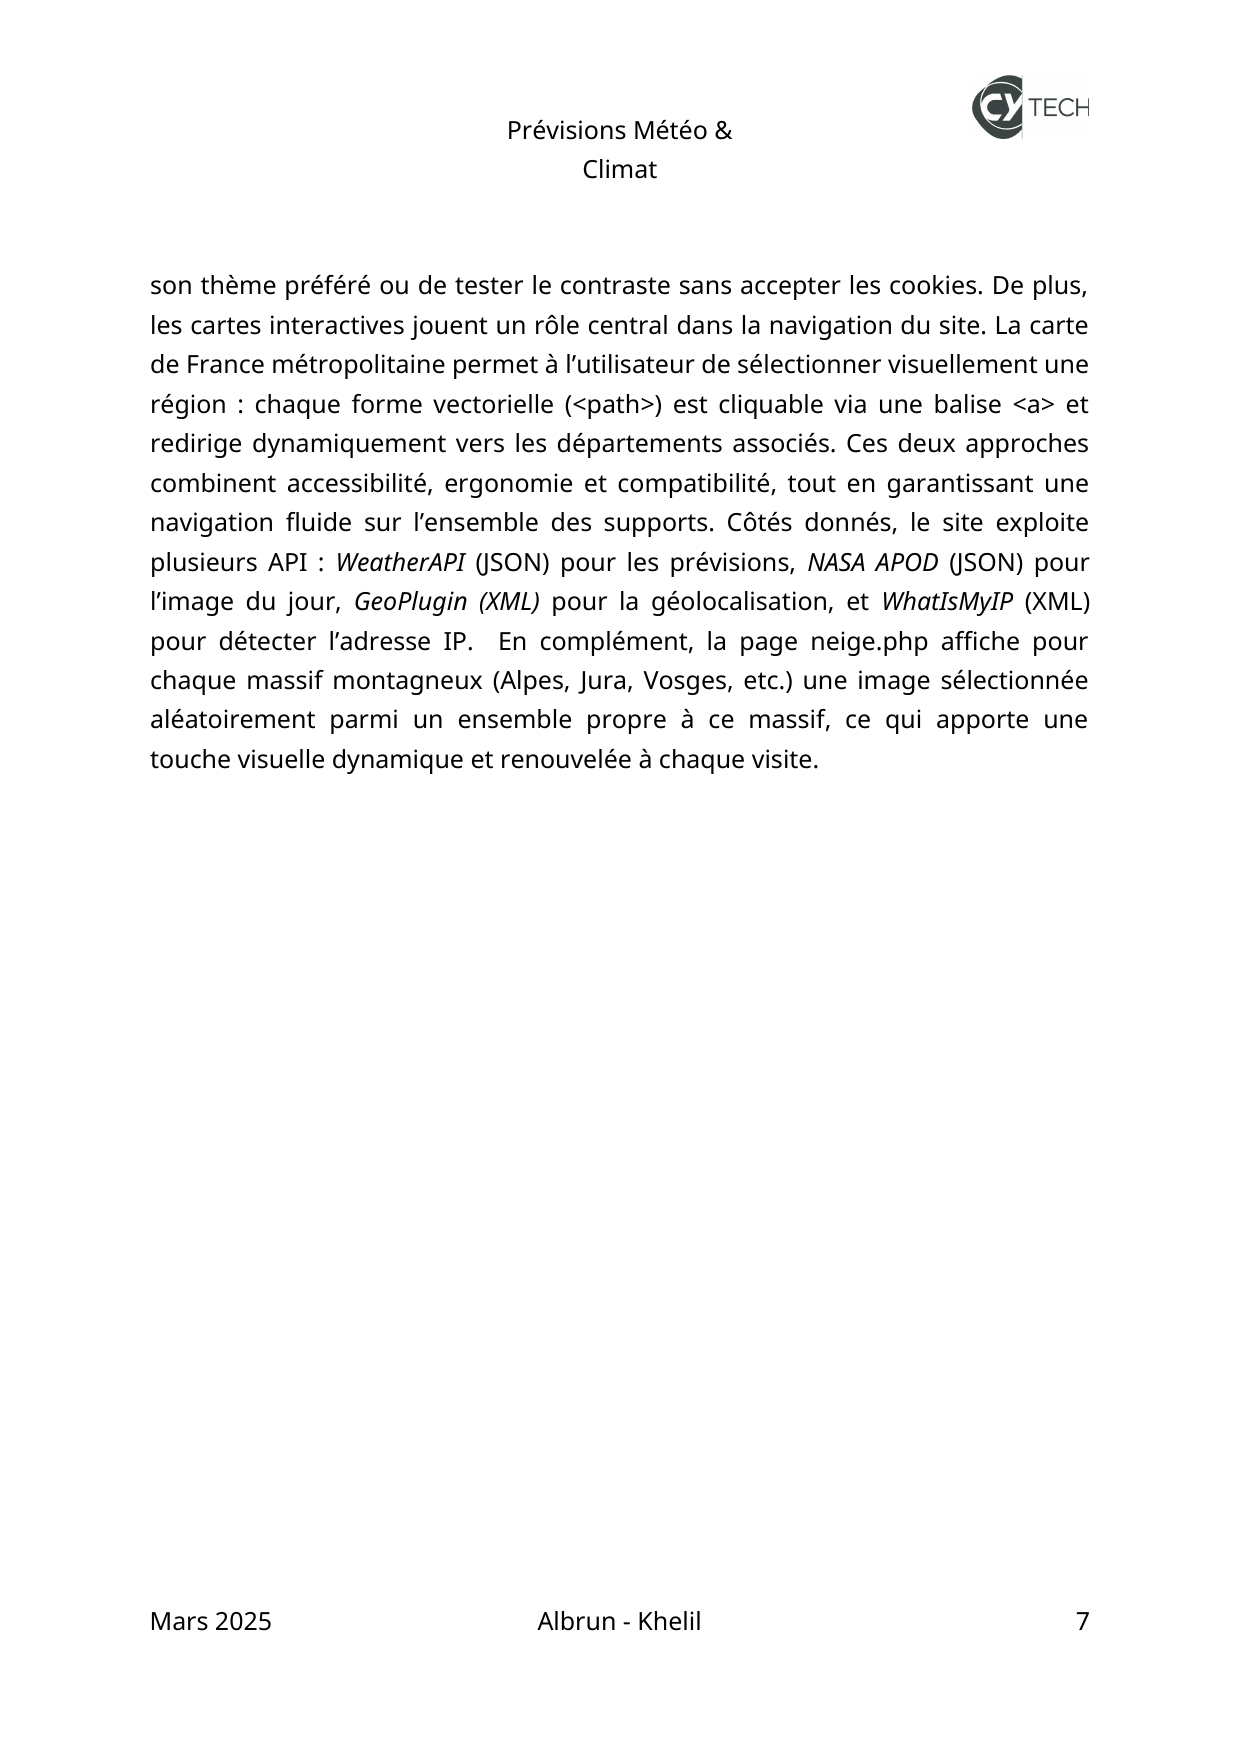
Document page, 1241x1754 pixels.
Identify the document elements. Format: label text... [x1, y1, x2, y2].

picture [970, 75, 1089, 139]
text son thème préféré ou de tester le contraste sans accepter les cookies. De plus, les cartes interactives jouent un rôle central dans la navigation du site. La carte de France métropolitaine permet à l’utilisateur de sélectionner visuellement une région : chaque forme vectorielle (<path>) est cliquable via une balise <a> et redirige dynamiquement vers les départements associés. Ces deux approches combinent accessibilité, ergonomie et compatibilité, tout en garantissant une navigation fluide sur l’ensemble des supports. Côtés donnés, le site exploite plusieurs API : WeatherAPI (JSON) pour les prévisions, NASA APOD (JSON) pour l’image du jour, GeoPlugin (XML) pour la géolocalisation, et WhatIsMyIP (XML) pour détecter l’adresse IP. En complément, la page neige.php affiche pour chaque massif montagneux (Alpes, Jura, Vosges, etc.) une image sélectionnée aléatoirement parmi un ensemble propre à ce massif, ce qui apporte une touche visuelle dynamique et renouvelée à chaque visite. [150, 268, 1090, 776]
